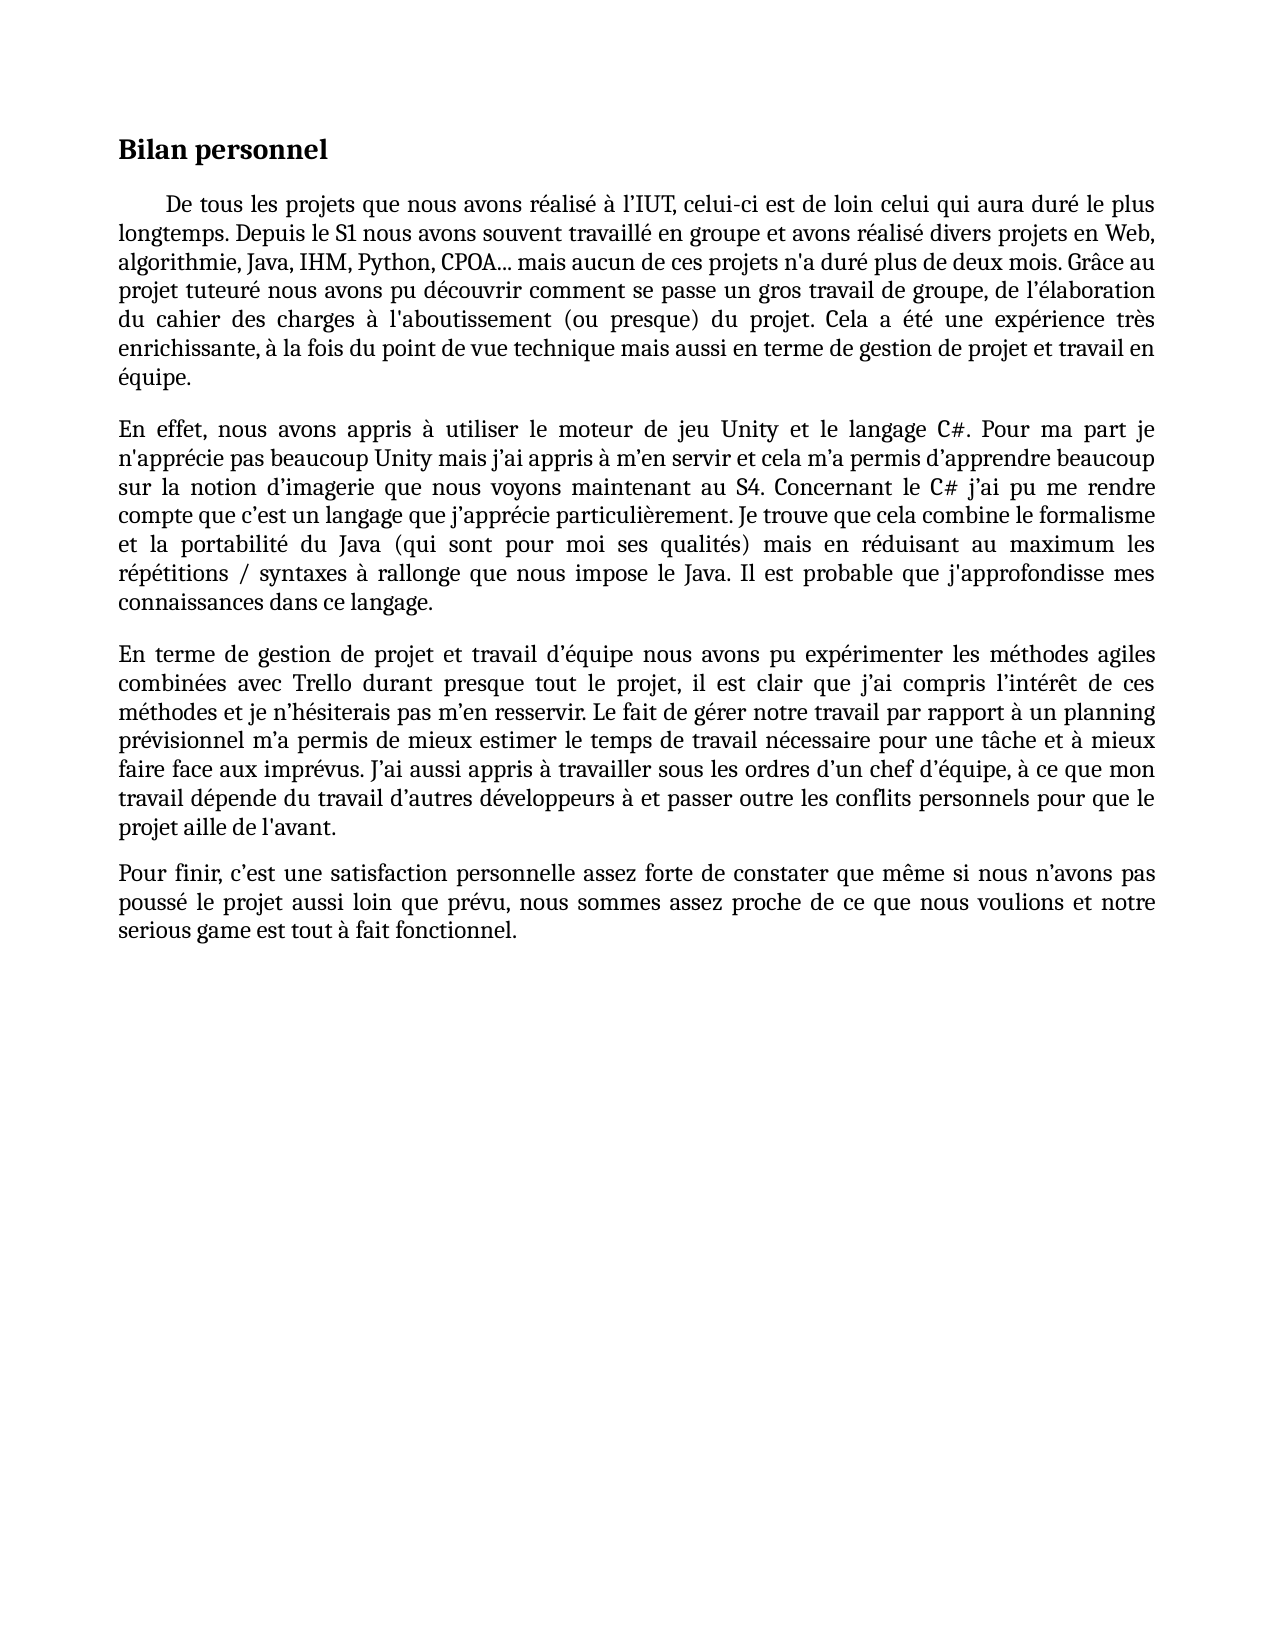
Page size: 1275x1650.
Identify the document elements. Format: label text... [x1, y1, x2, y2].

text En terme de gestion de projet et travail d’équipe nous avons pu expérimenter les méthodes agiles combinées avec Trello durant presque tout le projet, il est clair que j’ai compris l’intérêt de ces méthodes et je n’hésiterais pas m’en resservir. Le fait de gérer notre travail par rapport à un planning prévisionnel m’a permis de mieux estimer le temps de travail nécessaire pour une tâche et à mieux faire face aux imprévus. J’ai aussi appris à travailler sous les ordres d’un chef d’équipe, à ce que mon travail dépende du travail d’autres développeurs à et passer outre les conflits personnels pour que le projet aille de l'avant. [118, 640, 1157, 841]
text Pour finir, c’est une satisfaction personnelle assez forte de constater que même si nous n’avons pas poussé le projet aussi loin que prévu, nous sommes assez proche de ce que nous voulions et notre serious game est tout à fait fonctionnel. [118, 859, 1157, 945]
subtitle Bilan personnel [118, 133, 1157, 166]
text De tous les projets que nous avons réalisé à l’IUT, celui-ci est de loin celui qui aura duré le plus longtemps. Depuis le S1 nous avons souvent travaillé en groupe et avons réalisé divers projets en Web, algorithmie, Java, IHM, Python, CPOA... mais aucun de ces projets n'a duré plus de deux mois. Grâce au projet tuteuré nous avons pu découvrir comment se passe un gros travail de groupe, de l’élaboration du cahier des charges à l'aboutissement (ou presque) du projet. Cela a été une expérience très enrichissante, à la fois du point de vue technique mais aussi en terme de gestion de projet et travail en équipe. [118, 190, 1157, 391]
text En effet, nous avons appris à utiliser le moteur de jeu Unity et le langage C#. Pour ma part je n'apprécie pas beaucoup Unity mais j’ai appris à m’en servir et cela m’a permis d’apprendre beaucoup sur la notion d’imagerie que nous voyons maintenant au S4. Concernant le C# j’ai pu me rendre compte que c’est un langage que j’apprécie particulièrement. Je trouve que cela combine le formalisme et la portabilité du Java (qui sont pour moi ses qualités) mais en réduisant au maximum les répétitions / syntaxes à rallonge que nous impose le Java. Il est probable que j'approfondisse mes connaissances dans ce langage. [118, 415, 1157, 616]
